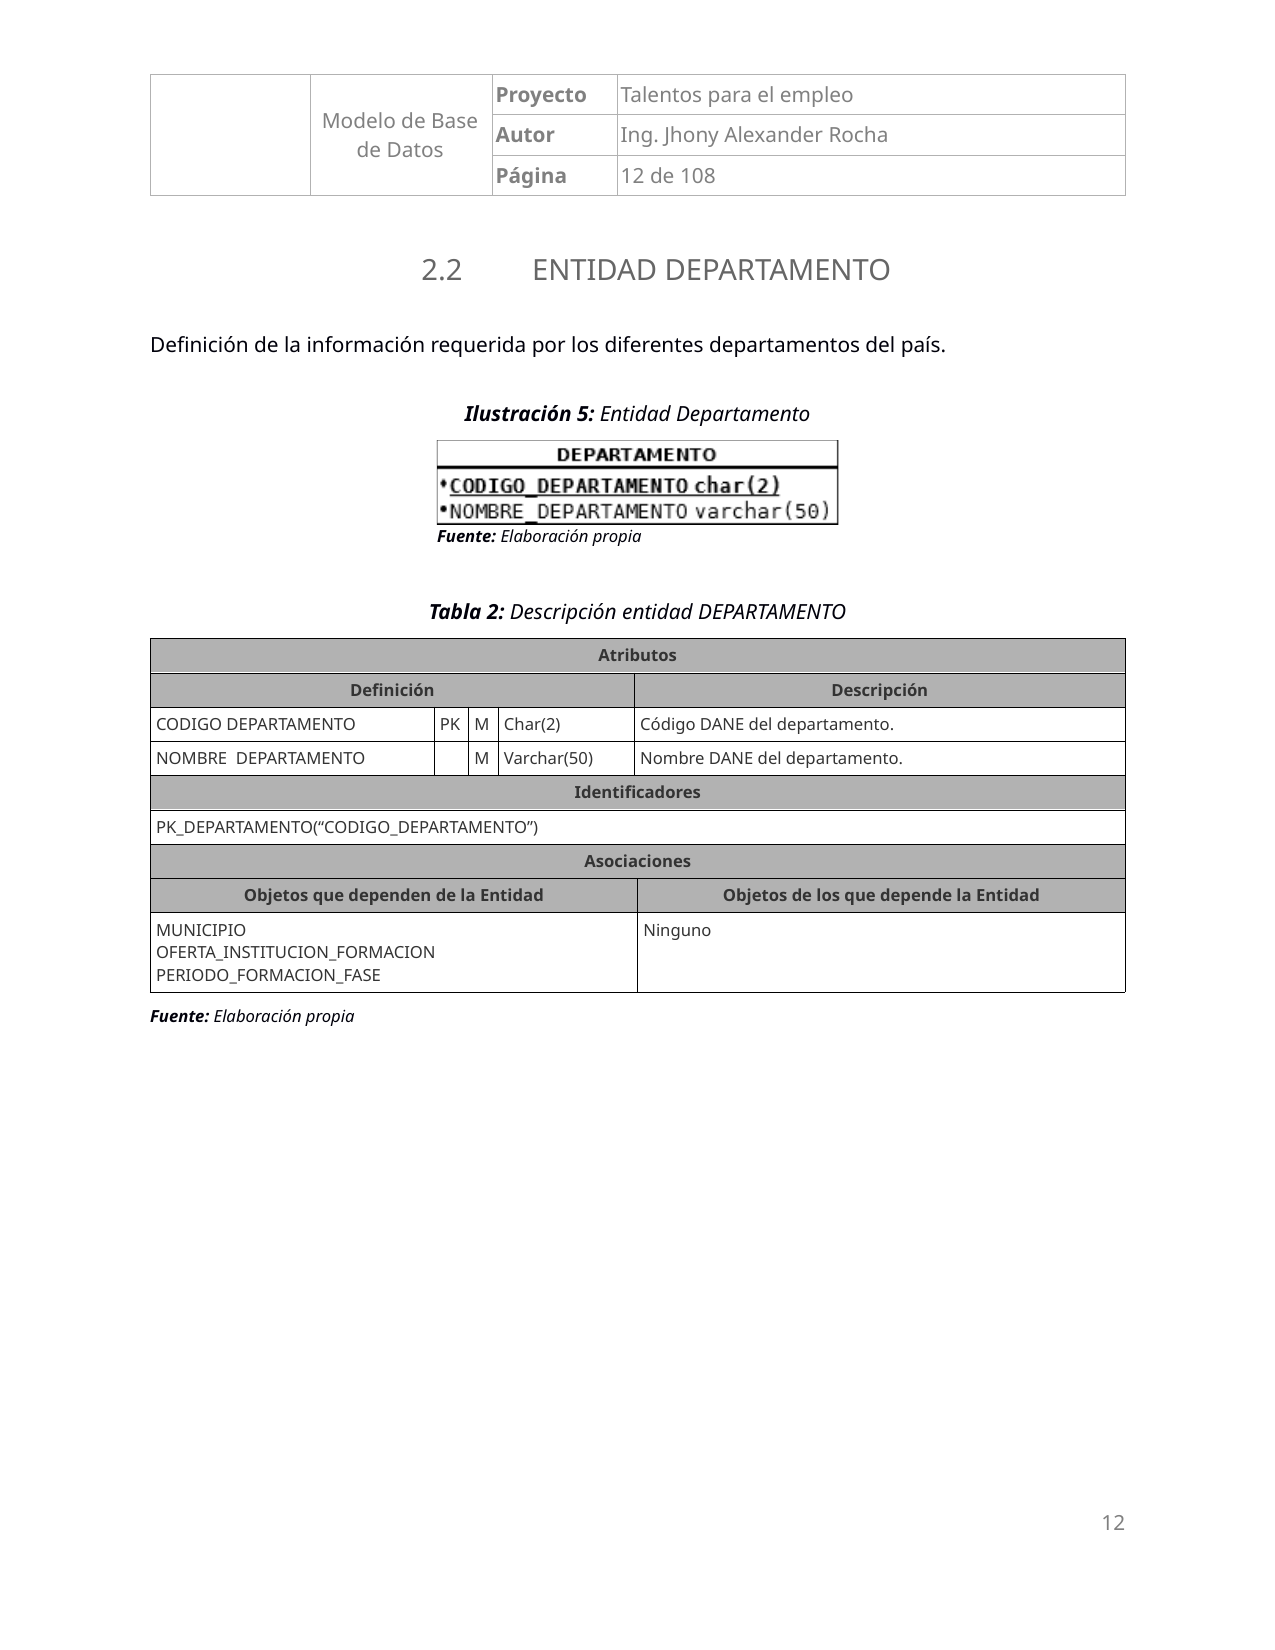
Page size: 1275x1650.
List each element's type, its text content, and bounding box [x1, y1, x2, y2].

table_header Atributos [151, 639, 1125, 672]
picture [436, 440, 839, 525]
table_cell PK_DEPARTAMENTO(“CODIGO_DEPARTAMENTO”) [151, 811, 1125, 844]
table_cell [435, 742, 468, 775]
table_cell Objetos que dependen de la Entidad [151, 879, 637, 912]
table_cell Ninguno [638, 913, 1125, 992]
table_cell Nombre DANE del departamento. [635, 742, 1125, 775]
text Ilustración 5: Entidad Departamento [437, 399, 838, 440]
table_cell Identificadores [151, 776, 1125, 809]
table_cell Asociaciones [151, 845, 1125, 878]
table_cell Código DANE del departamento. [635, 708, 1125, 741]
table_cell M [469, 742, 498, 775]
table_cell Varchar(50) [499, 742, 634, 775]
table_cell CODIGO DEPARTAMENTO [151, 708, 434, 741]
table_cell PK [435, 708, 468, 741]
table_cell Objetos de los que depende la Entidad [638, 879, 1125, 912]
table_cell NOMBRE DEPARTAMENTO [151, 742, 434, 775]
table_cell Definición [151, 674, 634, 707]
table_cell Char(2) [499, 708, 634, 741]
text Fuente: Elaboración propia [437, 525, 838, 547]
table_cell Descripción [635, 674, 1125, 707]
text Fuente: Elaboración propia [150, 1004, 1125, 1027]
subtitle Entidad Departamento [179, 249, 1125, 289]
table_cell MUNICIPIO OFERTA_INSTITUCION_FORMACION PERIODO_FORMACION_FASE [151, 913, 637, 992]
text Tabla 2: Descripción entidad DEPARTAMENTO [150, 597, 1125, 626]
table_cell M [469, 708, 498, 741]
text Definición de la información requerida por los diferentes departamentos del país. [150, 330, 1125, 358]
